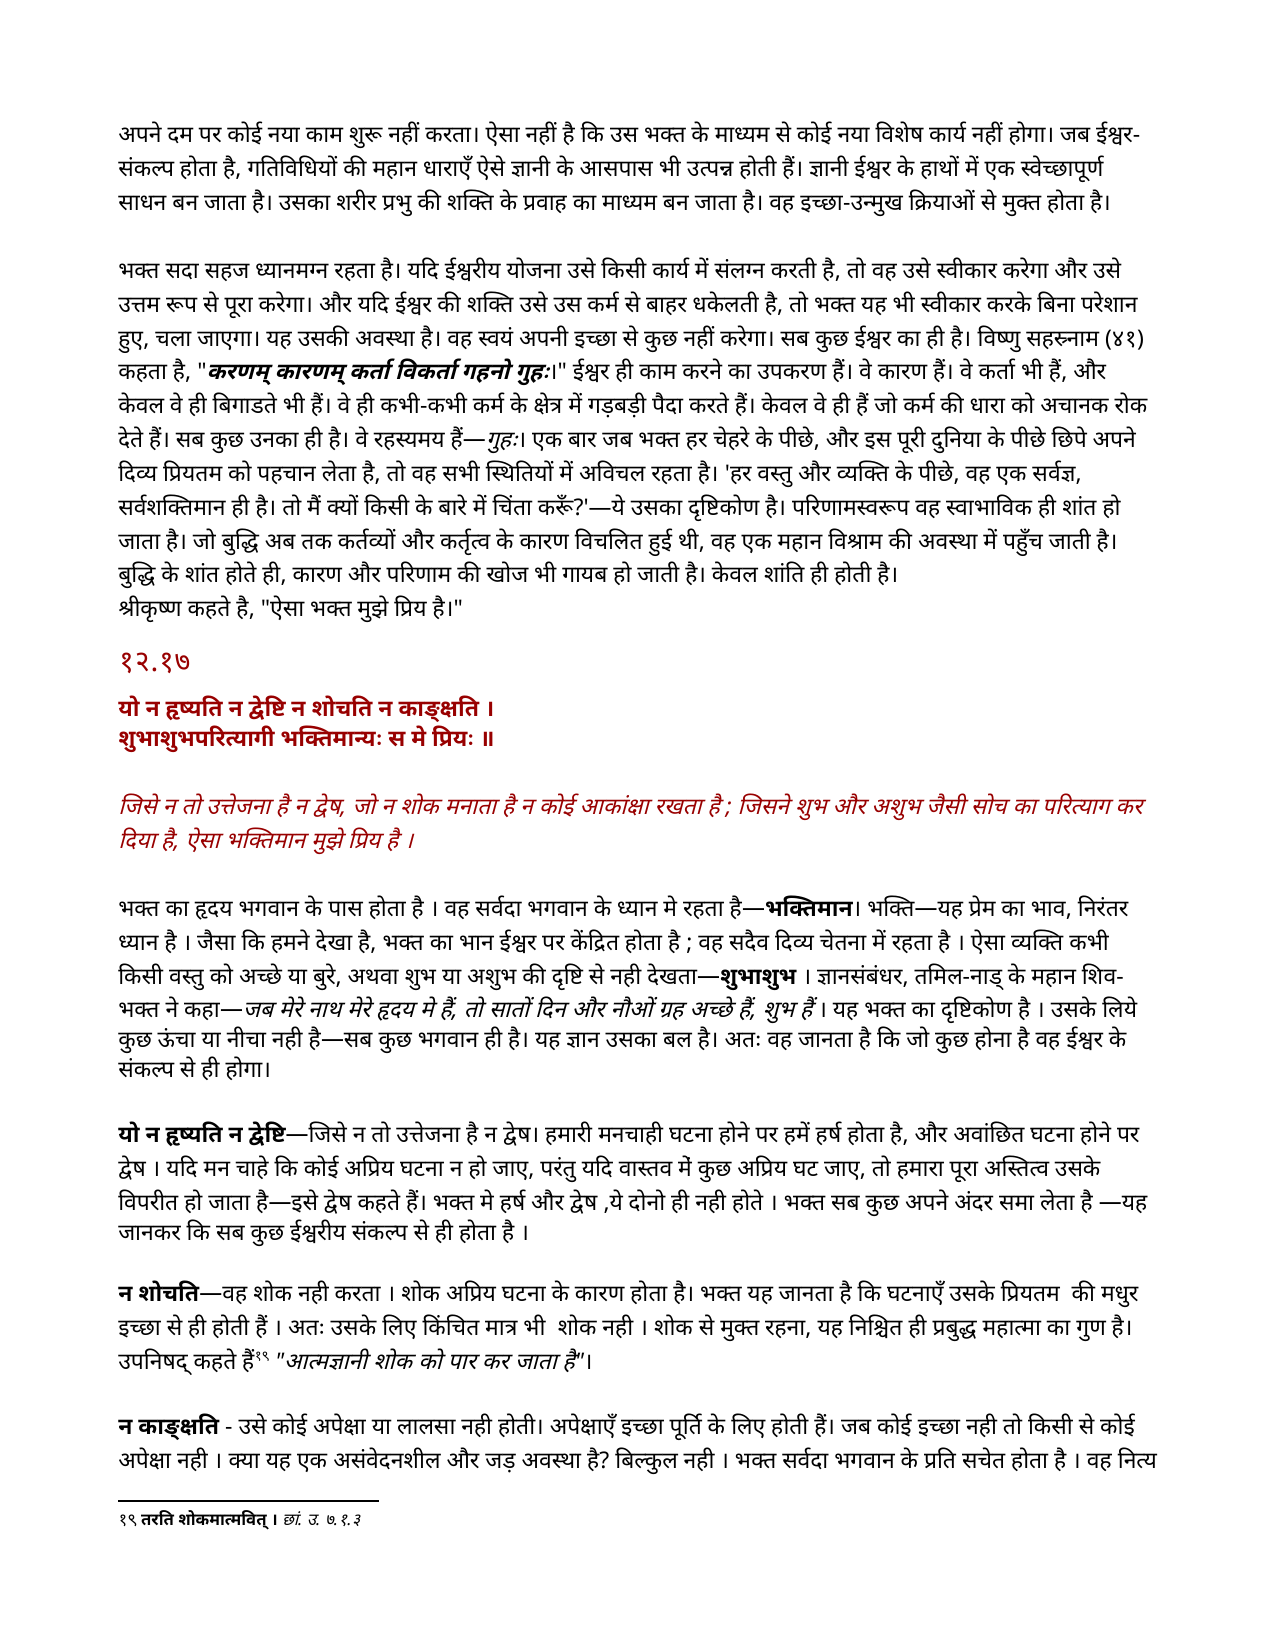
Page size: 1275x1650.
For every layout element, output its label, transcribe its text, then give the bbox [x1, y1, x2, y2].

text जिसे न तो उत्तेजना है न द्वेष, जो न शोक मनाता है न कोई आकांक्षा रखता है ; जिसने शुभ और अशुभ जैसी सोच का परित्याग कर दिया है, ऐसा भक्तिमान मुझे प्रिय है । [118, 790, 1157, 858]
text तरति शोकमात्मवित् । छां. उ. ७.१.३ [118, 1507, 1157, 1532]
subtitle १२.१७ [118, 641, 1157, 684]
text यो न हृष्यति न द्वेष्टि—जिसे न तो उत्तेजना है न द्वेष। हमारी मनचाही घटना होने पर हमें हर्ष होता है, और अवांछित घटना होने पर द्वेष । यदि मन चाहे कि कोई अप्रिय घटना न हो जाए, परंतु यदि वास्तव में‌ कुछ अप्रिय घट जाए, तो हमारा पूरा अस्तित्व उसके विपरीत हो जाता है—इसे द्वेष कहते हैं। भक्त मे हर्ष और द्वेष ,ये दोनो ही नही होते । भक्त सब कुछ अपने अंदर समा लेता है —यह जानकर कि सब कुछ ईश्वरीय संकल्प से ही होता है । [118, 1118, 1157, 1250]
text न काङ्क्षति - उसे कोई अपेक्षा या लालसा नही होती। अपेक्षाएँ इच्छा पूर्ति के लिए होती हैं। जब कोई इच्छा नही तो किसी से कोई अपेक्षा नही । क्या यह एक असंवेदनशील और जड़ अवस्था है? बिल्कुल नही । भक्त सर्वदा भगवान के प्रति सचेत होता है । वह नित्य [118, 1410, 1157, 1478]
text भक्त का हृदय भगवान के पास होता है । वह सर्वदा भगवान के ध्यान मे रहता है—भक्तिमान। भक्ति—यह प्रेम का भाव, निरंतर ध्यान है । जैसा कि हमने देखा है, भक्त का भान ईश्वर पर केंद्रित होता है ; वह सदैव दिव्य चेतना में रहता है । ऐसा व्यक्ति कभी किसी वस्तु को अच्छे या बुरे, अथवा शुभ या अशुभ की दृष्टि से नही देखता—शुभाशुभ । ज्ञानसंबंधर, तमिल-नाड् के महान शिव-भक्त ने कहा—जब मेरे नाथ मेरे हृदय मे हैं, तो सातों दिन और नौओं ग्रह अच्छे हैं, शुभ हैं । यह भक्त का दृष्टिकोण है । उसके लिये कुछ ऊंचा या नीचा नही है—सब कुछ भगवान ही है। यह ज्ञान उसका बल है। अतः वह जानता है कि जो कुछ होना है वह ईश्वर के संकल्प से ही होगा। [118, 892, 1157, 1087]
text श्रीकृष्ण कहते है, "ऐसा भक्त मुझे प्रिय है।" [118, 592, 1157, 626]
text भक्त सदा सहज ध्यानमग्न रहता है। यदि ईश्वरीय योजना उसे किसी कार्य में संलग्न करती है, तो वह उसे स्वीकार करेगा और उसे उत्तम रूप से पूरा करेगा। और यदि ईश्वर की शक्ति उसे उस कर्म से बाहर धकेलती है, तो भक्त यह भी स्वीकार करके बिना परेशान हुए, चला जाएगा। यह उसकी अवस्था है। वह स्वयं अपनी इच्छा से कुछ नहीं करेगा। सब कुछ ईश्वर का ही है। विष्णु सहस्र्नाम (४१) कहता है, "करणम् कारणम् कर्ता विकर्ता गहनो गुहः।" ईश्वर ही काम करने का उपकरण हैं। वे कारण हैं। वे कर्ता भी हैं, और केवल वे ही बिगाडते भी हैं। वे ही कभी-कभी कर्म के क्षेत्र में गड़बड़ी पैदा करते हैं। केवल वे ही हैं जो कर्म की धारा को अचानक रोक देते हैं। सब कुछ उनका ही है। वे रहस्यमय हैं—गुहः। एक बार जब भक्त हर चेहरे के पीछे, और इस पूरी दुनिया के पीछे छिपे अपने दिव्य प्रियतम को पहचान लेता है, तो वह सभी स्थितियों में अविचल रहता है। 'हर वस्तु और व्यक्ति के पीछे, वह एक सर्वज्ञ, सर्वशक्तिमान ही है। तो मैं क्यों किसी के बारे में चिंता करूँ?'—ये उसका दृष्टिकोण है। परिणामस्वरूप वह स्वाभाविक ही शांत हो जाता है। जो बुद्धि अब तक कर्तव्यों और कर्तृत्व के कारण विचलित हुई थी, वह एक महान विश्राम की अवस्था में पहुँच जाती है। बुद्धि के शांत होते ही, कारण और परिणाम की खोज भी गायब हो जाती है। केवल शांति ही होती है। [118, 254, 1157, 592]
text अपने दम पर कोई नया काम शुरू नहीं करता। ऐसा नहीं है कि उस भक्त के माध्यम से कोई नया विशेष कार्य नहीं होगा। जब ईश्वर-संकल्प होता है, गतिविधियों की महान धाराएँ ऐसे ज्ञानी के आसपास भी उत्पन्न होती हैं। ज्ञानी ईश्वर के हाथों में एक स्वेच्छापूर्ण साधन बन जाता है। उसका शरीर प्रभु की शक्ति के प्रवाह का माध्यम बन जाता है। वह इच्छा-उन्मुख क्रियाओं से मुक्त होता है। [118, 118, 1157, 220]
text शुभाशुभपरित्यागी भक्तिमान्यः स मे प्रियः ॥ [118, 726, 1157, 756]
text न शोचति—वह शोक नही करता । शोक अप्रिय घटना के कारण होता है। भक्त यह जानता है कि घटनाएँ उसके प्रियतम की मधुर इच्छा से ही होती हैं । अतः उसके लिए किंचित मात्र भी शोक नही । शोक से मुक्त रहना, यह निश्चित ही प्रबुद्ध महात्मा का गुण है। उपनिषद् कहते हैं "आत्मज्ञानी शोक को पार कर जाता है"। [118, 1281, 1157, 1379]
text यो न हृष्यति न द्वेष्टि न शोचति न काङ्क्षति । [118, 696, 1157, 726]
